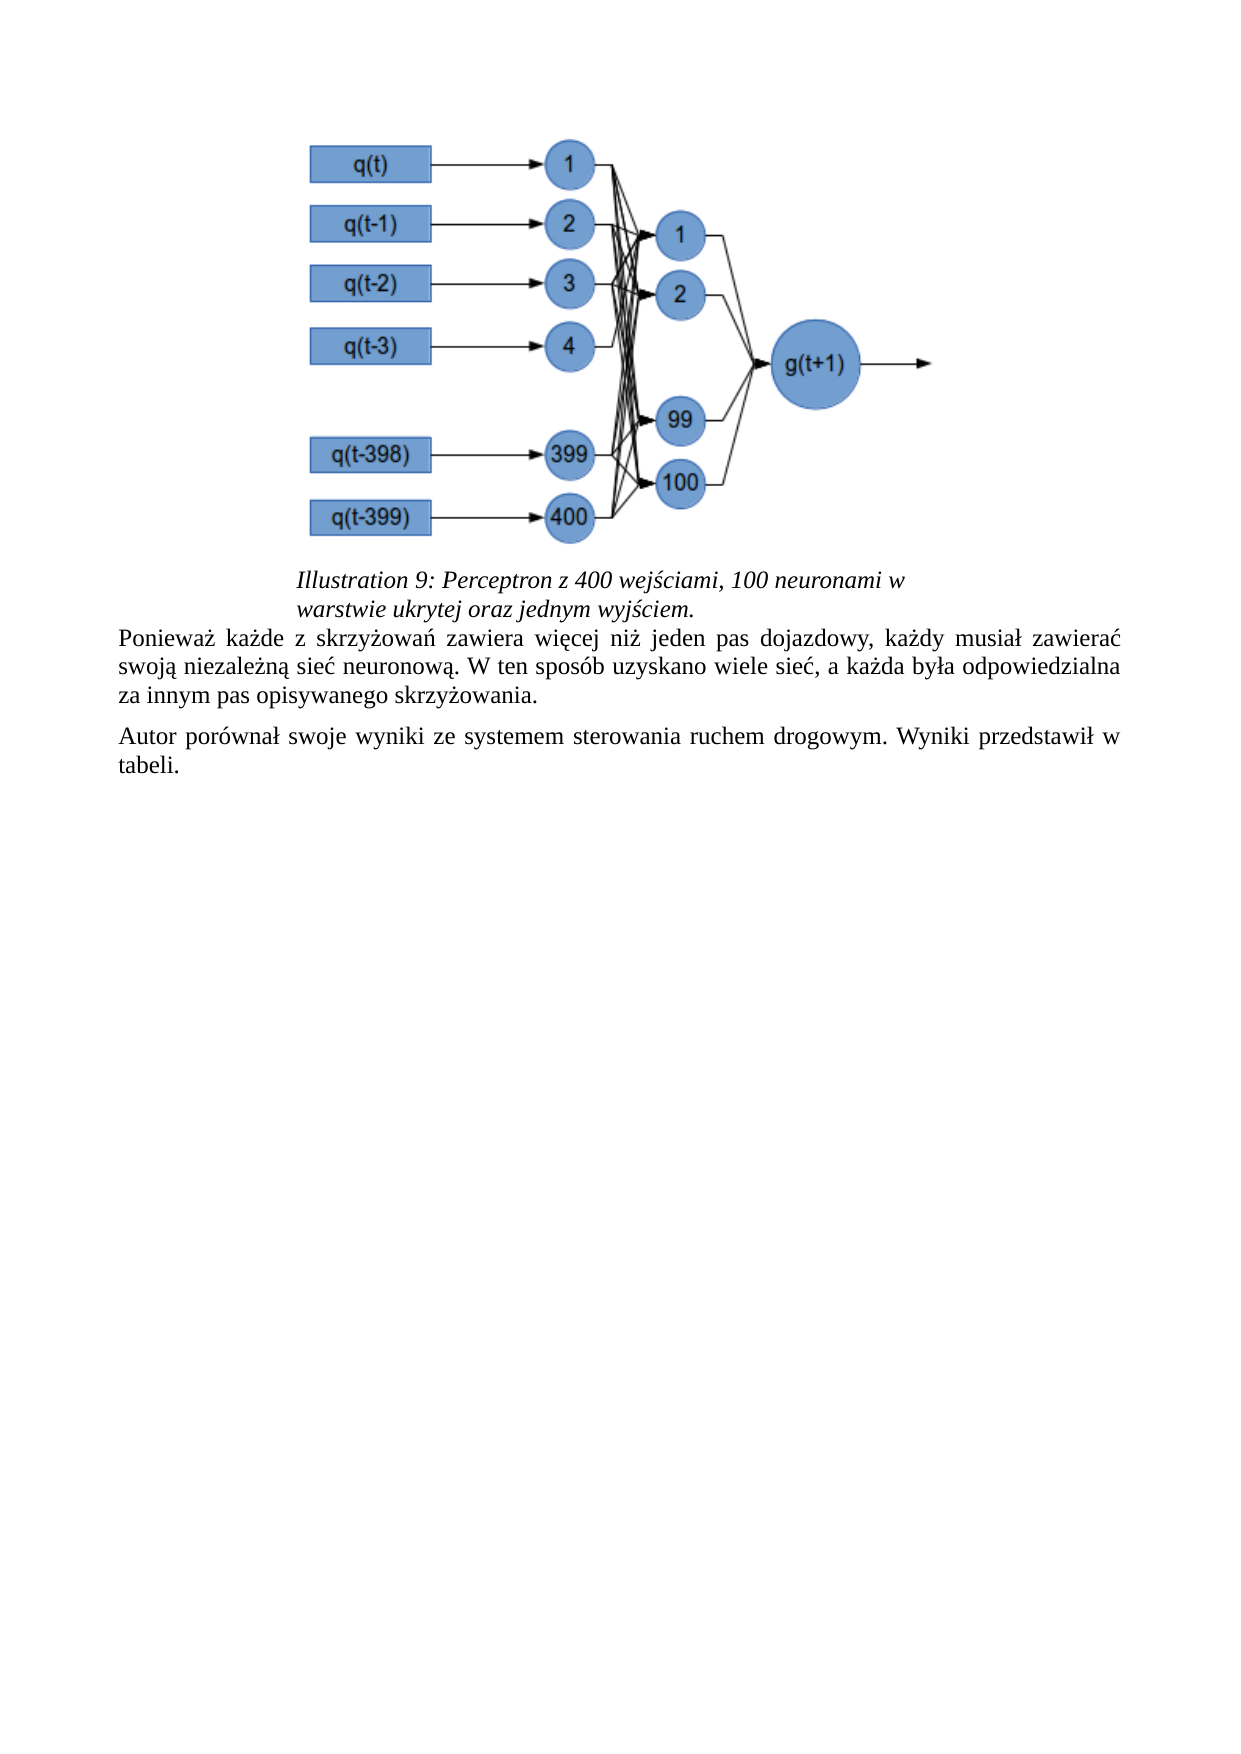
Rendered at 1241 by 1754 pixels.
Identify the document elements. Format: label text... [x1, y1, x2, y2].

text Illustration 9: Perceptron z 400 wejściami, 100 neuronami w warstwie ukrytej oraz jednym wyjściem. [296, 566, 944, 623]
picture [296, 130, 945, 566]
text Autor porównał swoje wyniki ze systemem sterowania ruchem drogowym. Wyniki przedstawił w tabeli. [118, 721, 1122, 779]
text Ponieważ każde z skrzyżowań zawiera więcej niż jeden pas dojazdowy, każdy musiał zawierać swoją niezależną sieć neuronową. W ten sposób uzyskano wiele sieć, a każda była odpowiedzialna za innym pas opisywanego skrzyżowania. [118, 118, 1122, 709]
